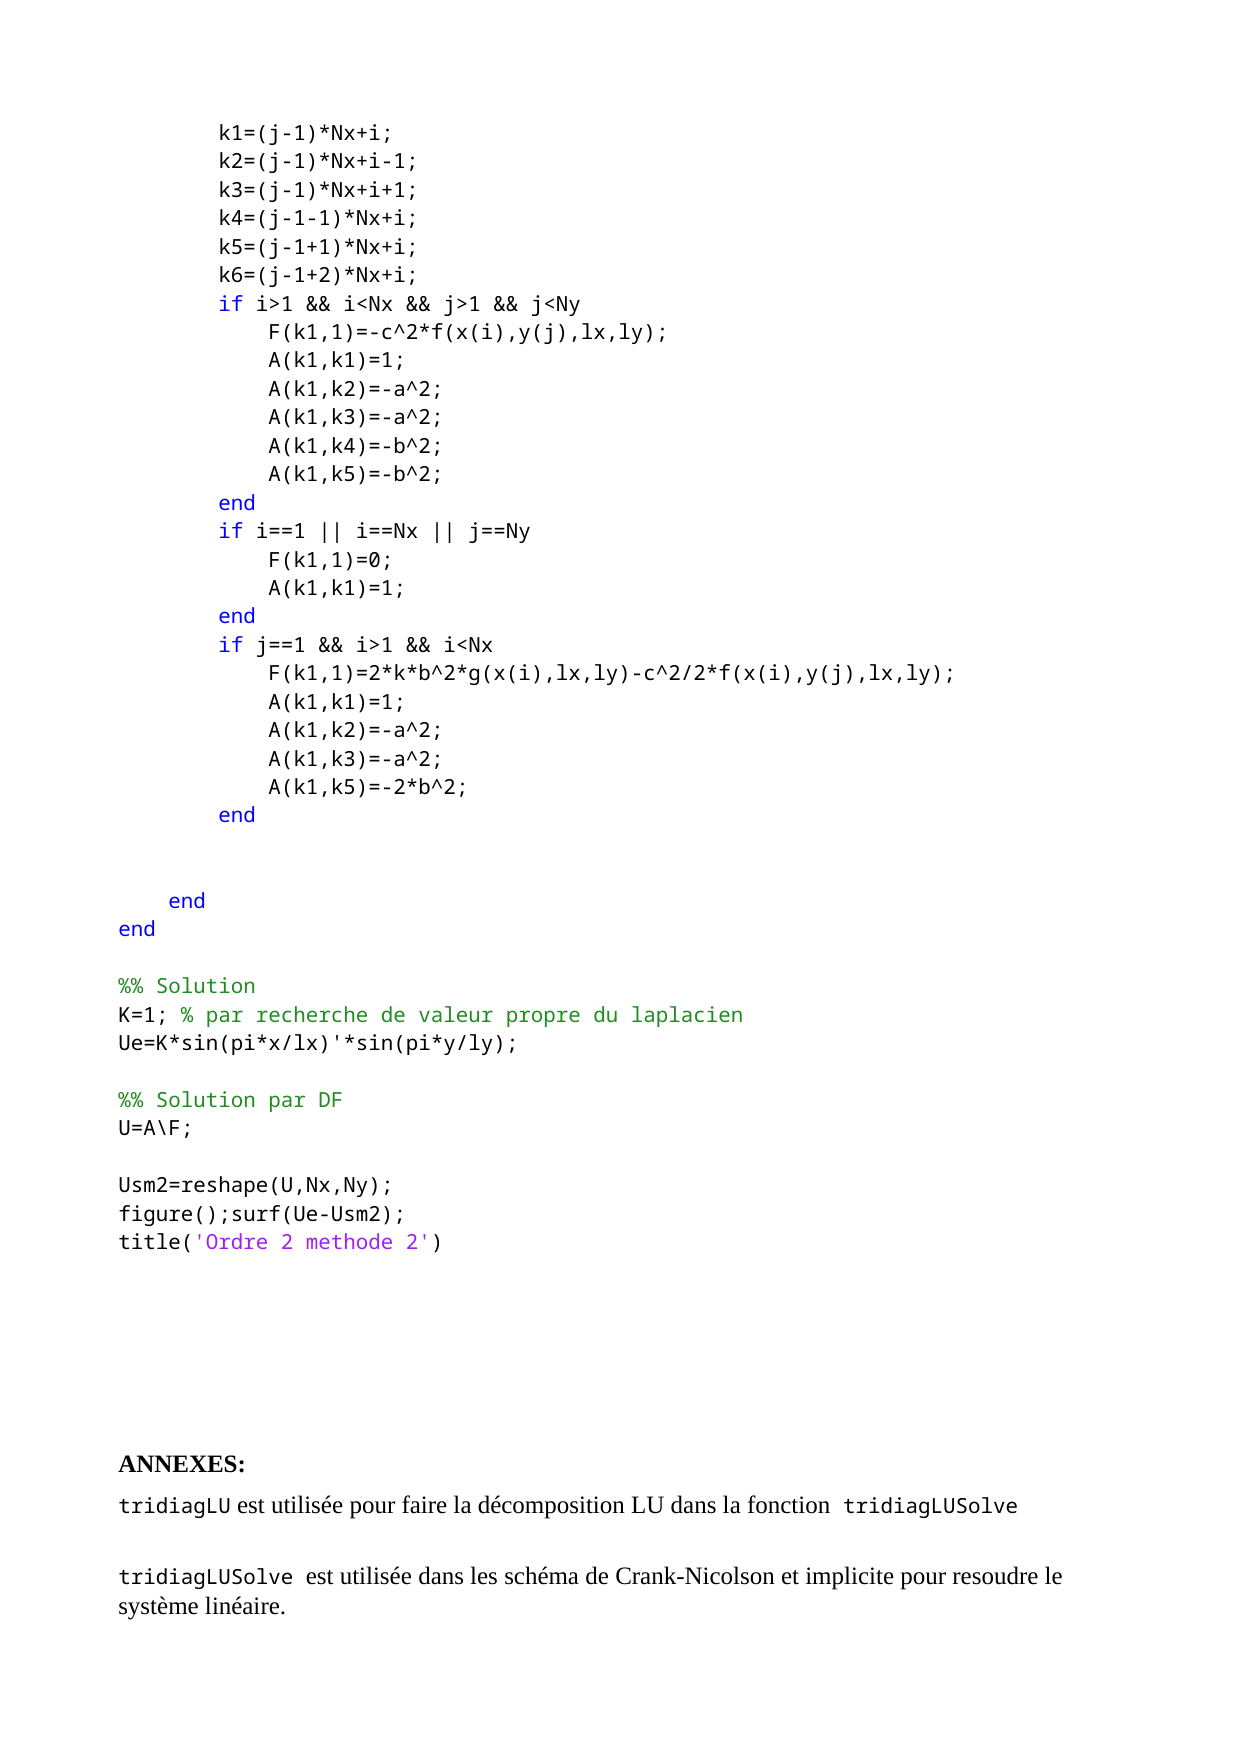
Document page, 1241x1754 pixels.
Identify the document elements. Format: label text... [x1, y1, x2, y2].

text end [118, 914, 1122, 943]
text K=1; % par recherche de valeur propre du laplacien [118, 1000, 1122, 1028]
text k1=(j-1)*Nx+i; [118, 118, 1122, 147]
text k2=(j-1)*Nx+i-1; [118, 147, 1122, 175]
text ANNEXES: [118, 1449, 1122, 1478]
text %% Solution [118, 971, 1122, 1000]
text A(k1,k2)=-a^2; [118, 715, 1122, 744]
text F(k1,1)=0; [118, 545, 1122, 573]
text tridiagLU est utilisée pour faire la décomposition LU dans la fonction tridiagLUSolve [118, 1491, 1122, 1520]
text k6=(j-1+2)*Nx+i; [118, 260, 1122, 289]
text k3=(j-1)*Nx+i+1; [118, 175, 1122, 203]
text end [118, 801, 1122, 829]
text k5=(j-1+1)*Nx+i; [118, 232, 1122, 260]
text A(k1,k4)=-b^2; [118, 431, 1122, 459]
text tridiagLUSolve est utilisée dans les schéma de Crank-Nicolson et implicite pour resoudre le système linéaire. [118, 1561, 1122, 1619]
text figure();surf(Ue-Usm2); [118, 1199, 1122, 1227]
text A(k1,k3)=-a^2; [118, 402, 1122, 431]
text Usm2=reshape(U,Nx,Ny); [118, 1170, 1122, 1199]
text end [118, 488, 1122, 516]
text A(k1,k1)=1; [118, 573, 1122, 602]
text A(k1,k1)=1; [118, 346, 1122, 374]
text if i==1 || i==Nx || j==Ny [118, 516, 1122, 545]
text U=A\F; [118, 1113, 1122, 1142]
text A(k1,k5)=-b^2; [118, 459, 1122, 488]
text end [118, 886, 1122, 914]
text F(k1,1)=-c^2*f(x(i),y(j),lx,ly); [118, 317, 1122, 346]
text A(k1,k3)=-a^2; [118, 744, 1122, 772]
text if i>1 && i<Nx && j>1 && j<Ny [118, 289, 1122, 317]
text title('Ordre 2 methode 2') [118, 1227, 1122, 1256]
text k4=(j-1-1)*Nx+i; [118, 203, 1122, 232]
text end [118, 602, 1122, 630]
text A(k1,k1)=1; [118, 687, 1122, 715]
text F(k1,1)=2*k*b^2*g(x(i),lx,ly)-c^2/2*f(x(i),y(j),lx,ly); [118, 658, 1122, 687]
text %% Solution par DF [118, 1085, 1122, 1113]
text A(k1,k2)=-a^2; [118, 374, 1122, 402]
text Ue=K*sin(pi*x/lx)'*sin(pi*y/ly); [118, 1028, 1122, 1057]
text if j==1 && i>1 && i<Nx [118, 630, 1122, 658]
text A(k1,k5)=-2*b^2; [118, 772, 1122, 801]
